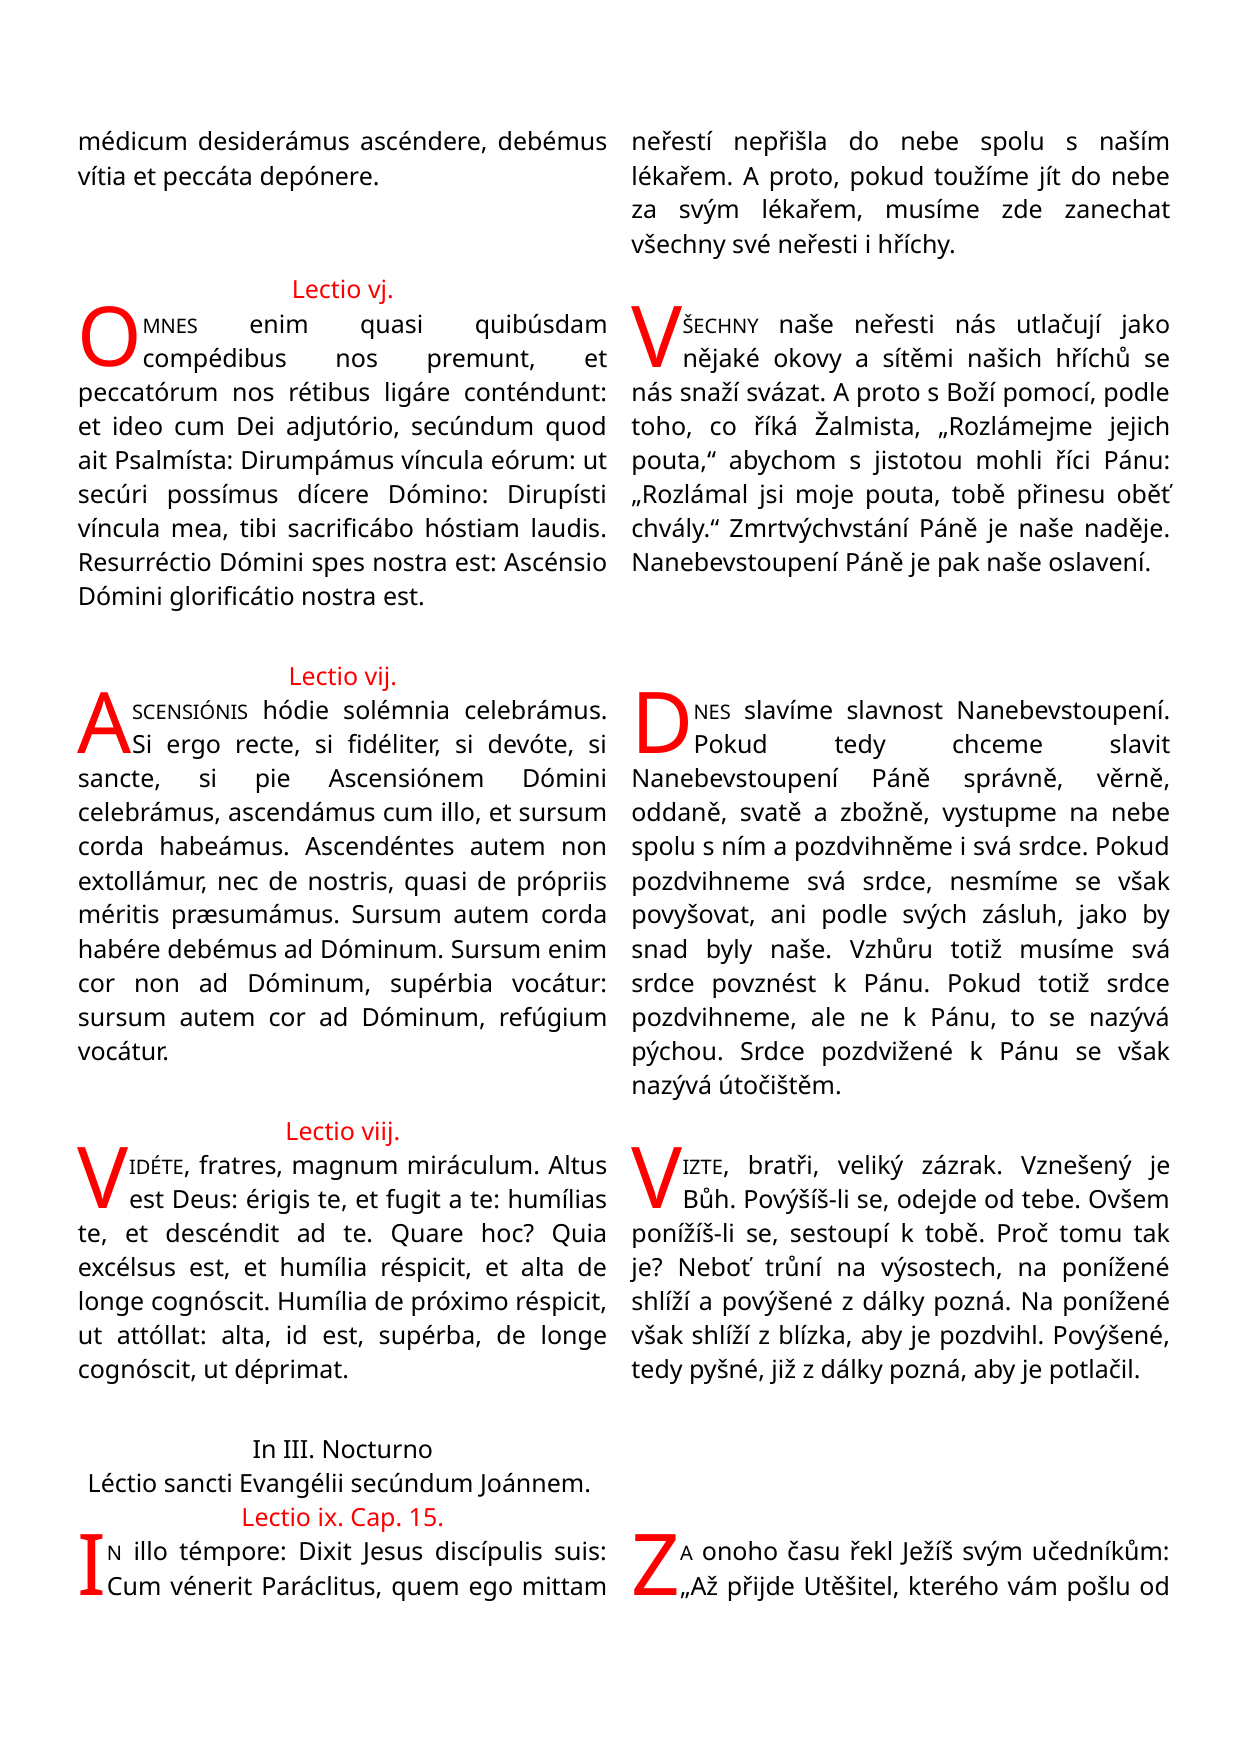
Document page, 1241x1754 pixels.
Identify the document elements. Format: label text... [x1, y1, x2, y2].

table_cell In III. Nocturno Léctio sancti Evangélii secúndum Joánnem. Lectio ix. Cap. 15. In illo témpore: Dixit Jesus discípulis suis: Cum vénerit Paráclitus, quem ego mittam vobis a Patre, Spíritum veritátis, qui a Patre procédit, ille testimónium perhibébit de me. Et réliqua. Homilía sancti Augustíni Epíscopi. Tract. 92. in Joannem. Dóminus Jesus in sermóne, quem locútus est discípulis suis post cœnam, próximus passióni, tamquam itúrus, et relictúrus eos præséntia corporáli, cum ómnibus autem suis usque in consummatiónem sæculi futúrus præséntia spiritali, exhortátus est eos ad perferéndas persecutiónes impiórum, quos mundi nómine nuncupávit. Ex quo tamen mundo etiam ipsos discípulos se elegísse dixit: ut scirent se Dei grátia esse, quod sunt; suis autem vítiis fuísse, quod fuérunt. [66, 1426, 619, 1608]
table_cell Dnes slavíme slavnost Nanebevstoupení. Pokud tedy chceme slavit Nanebevstoupení Páně správně, věrně, oddaně, svatě a zbožně, vystupme na nebe spolu s ním a pozdvihněme i svá srdce. Pokud pozdvihneme svá srdce, nesmíme se však povyšovat, ani podle svých zásluh, jako by snad byly naše. Vzhůru totiž musíme svá srdce povznést k Pánu. Pokud totiž srdce pozdvihneme, ale ne k Pánu, to se nazývá pýchou. Srdce pozdvižené k Pánu se však nazývá útočištěm. [619, 653, 1182, 1107]
table_cell Lectio vij. Ascensiónis hódie solémnia celebrámus. Si ergo recte, si fidéliter, si devóte, si sancte, si pie Ascensiónem Dómini celebrámus, ascendámus cum illo, et sursum corda habeámus. Ascendéntes autem non extollámur, nec de nostris, quasi de própriis méritis præsumámus. Sursum autem corda habére debémus ad Dóminum. Sursum enim cor non ad Dóminum, supérbia vocátur: sursum autem cor ad Dóminum, refúgium vocátur. [66, 653, 619, 1107]
table_cell In II. Nocturno Sermo sancti Augustíni Epíscopi. Serm. 2. de Ascensione Domini. Lectio v. Salvátor noster, dilectíssimi fratres, ascéndit in cœlum: non ergo turbémur in terra. Ibi sit mens, et hic erit réquies. Ascendámus cum Christo ínterim corde: cum dies ejus promíssus advénerit, sequémur et córpore. Scire tamen debémus, fratres, quia cum Christo non ascéndit supérbia, non avarítia, non luxúria: nullum vítium nostrum ascéndit cum médico nostro. Et ideo si post médicum desiderámus ascéndere, debémus vítia et peccáta depónere. [66, 118, 619, 266]
table_cell Spasitel náš, nejmilovanější bratři, vystoupil na nebesa, netrapme se však zde na zemi. Tam ať je mysl, a zde budeme zatím přebývat. Vystupme mezitím s Kristem do nebe alespoň ve svém srdci, a až přijde jeho přislíbený den, budeme jej následovat i s tělem. Musíme však vědět, bratři, že s Kristem na nebe nevystoupila pýcha, chamtivost či přepych. Žádná z našich neřestí nepřišla do nebe spolu s naším lékařem. A proto, pokud toužíme jít do nebe za svým lékařem, musíme zde zanechat všechny své neřesti i hříchy. [619, 118, 1182, 266]
table_cell Lectio viij. Vidéte, fratres, magnum miráculum. Altus est Deus: érigis te, et fugit a te: humílias te, et descéndit ad te. Quare hoc? Quia excélsus est, et humília réspicit, et alta de longe cognóscit. Humília de próximo réspicit, ut attóllat: alta, id est, supérba, de longe cognóscit, ut déprimat. [66, 1108, 619, 1426]
table_cell Za onoho času řekl Ježíš svým učedníkům: „Až přijde Utěšitel, kterého vám pošlu od [619, 1426, 1182, 1608]
table_cell Vizte, bratři, veliký zázrak. Vznešený je Bůh. Povýšíš-li se, odejde od tebe. Ovšem ponížíš-li se, sestoupí k tobě. Proč tomu tak je? Neboť trůní na výsostech, na ponížené shlíží a povýšené z dálky pozná. Na ponížené však shlíží z blízka, aby je pozdvihl. Povýšené, tedy pyšné, již z dálky pozná, aby je potlačil. [619, 1108, 1182, 1426]
table_cell Lectio vj. Omnes enim quasi quibúsdam compédibus nos premunt, et peccatórum nos rétibus ligáre conténdunt: et ideo cum Dei adjutório, secúndum quod ait Psalmísta: Dirumpámus víncula eórum: ut secúri possímus dícere Dómino: Dirupísti víncula mea, tibi sacrificábo hóstiam laudis. Resurréctio Dómini spes nostra est: Ascénsio Dómini glorificátio nostra est. [66, 266, 619, 653]
table_cell Všechny naše neřesti nás utlačují jako nějaké okovy a sítěmi našich hříchů se nás snaží svázat. A proto s Boží pomocí, podle toho, co říká Žalmista, „Rozlámejme jejich pouta,“ abychom s jistotou mohli říci Pánu: „Rozlámal jsi moje pouta, tobě přinesu oběť chvály.“ Zmrtvýchvstání Páně je naše naděje. Nanebevstoupení Páně je pak naše oslavení. [619, 266, 1182, 653]
